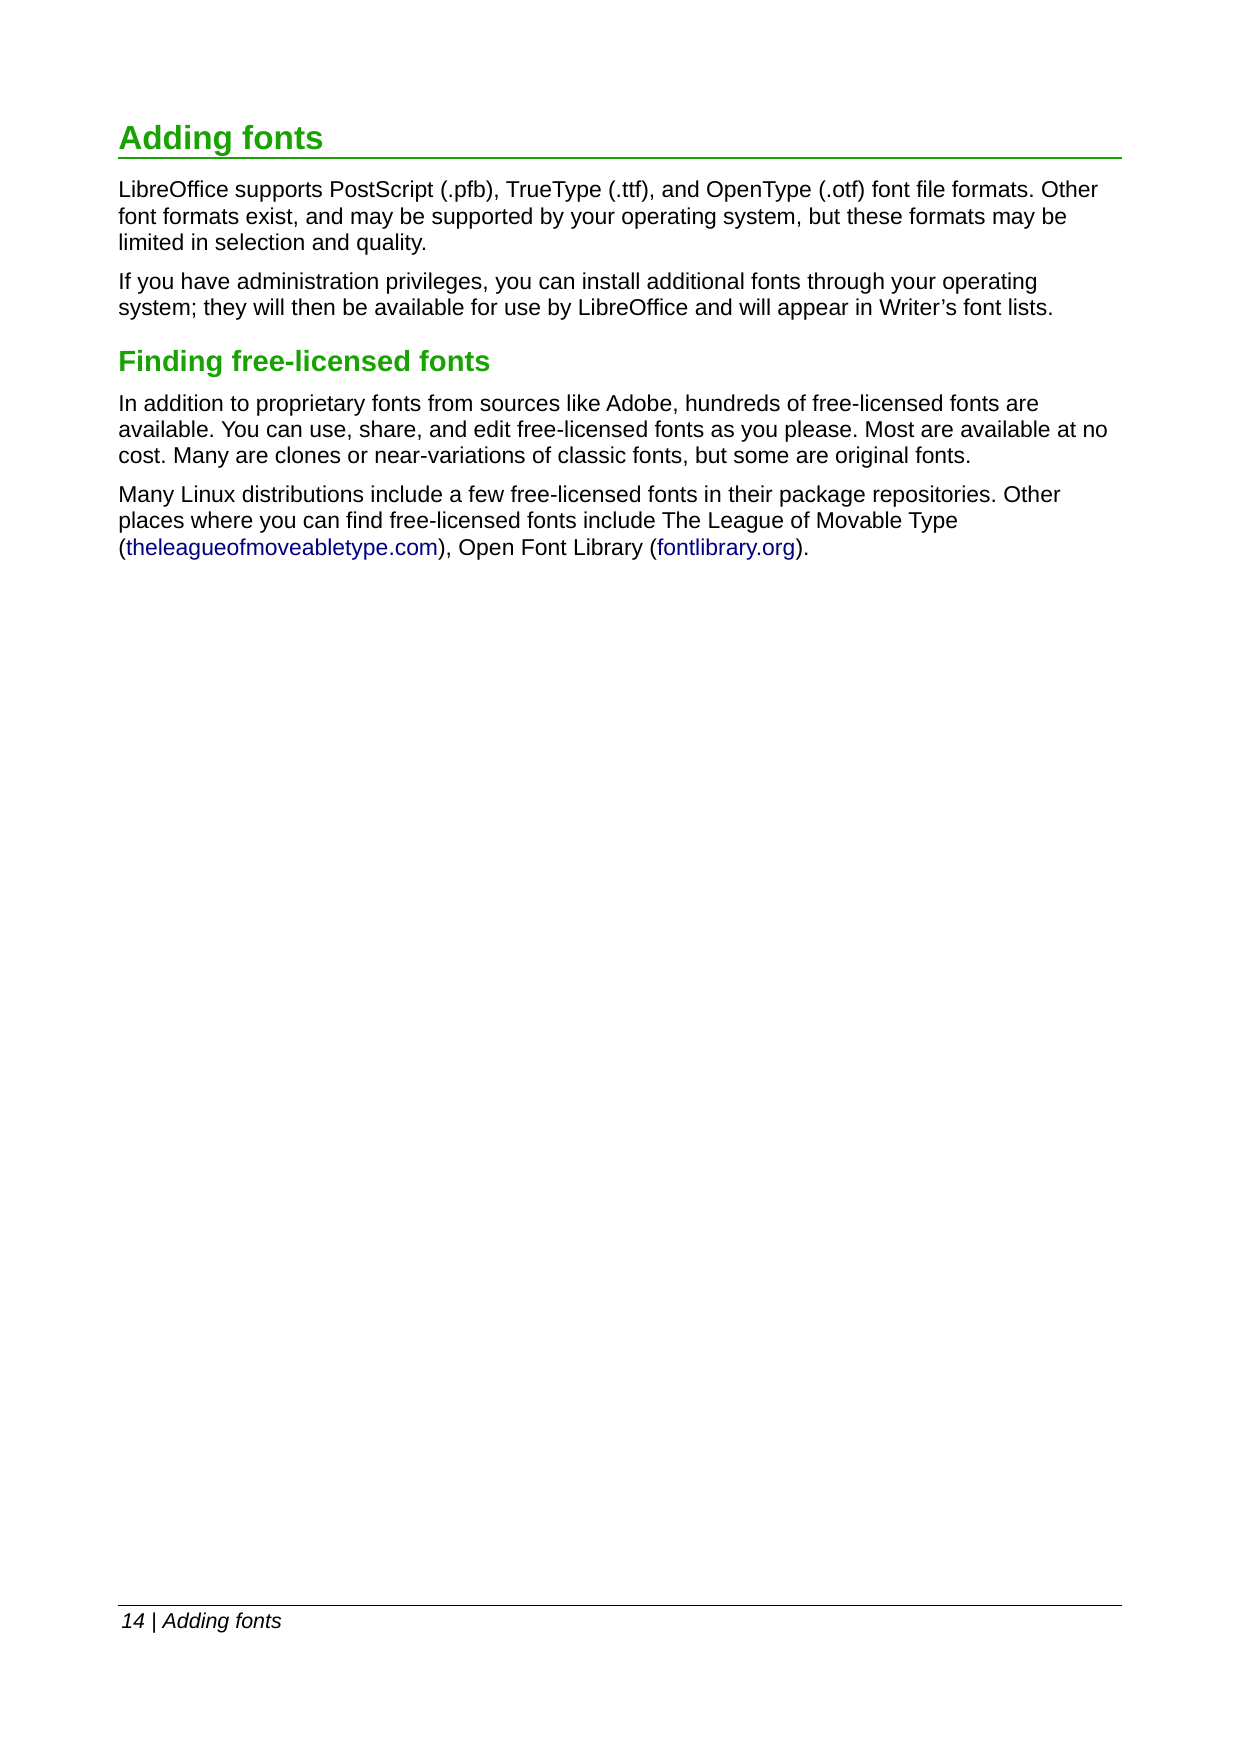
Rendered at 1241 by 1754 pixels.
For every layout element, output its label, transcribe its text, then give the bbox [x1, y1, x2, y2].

text If you have administration privileges, you can install additional fonts through your operating system; they will then be available for use by LibreOffice and will appear in Writer’s font lists. [118, 268, 1122, 321]
subtitle Finding free-licensed fonts [118, 344, 1122, 378]
text Many Linux distributions include a few free-licensed fonts in their package repositories. Other places where you can find free-licensed fonts include The League of Movable Type (theleagueofmoveabletype.com), Open Font Library (fontlibrary.org). [118, 481, 1122, 560]
text In addition to proprietary fonts from sources like Adobe, hundreds of free-licensed fonts are available. You can use, share, and edit free-licensed fonts as you please. Most are available at no cost. Many are clones or near-variations of classic fonts, but some are original fonts. [118, 389, 1122, 469]
text LibreOffice supports PostScript (.pfb), TrueType (.ttf), and OpenType (.otf) font file formats. Other font formats exist, and may be supported by your operating system, but these formats may be limited in selection and quality. [118, 176, 1122, 255]
subtitle Adding fonts [118, 118, 1122, 157]
